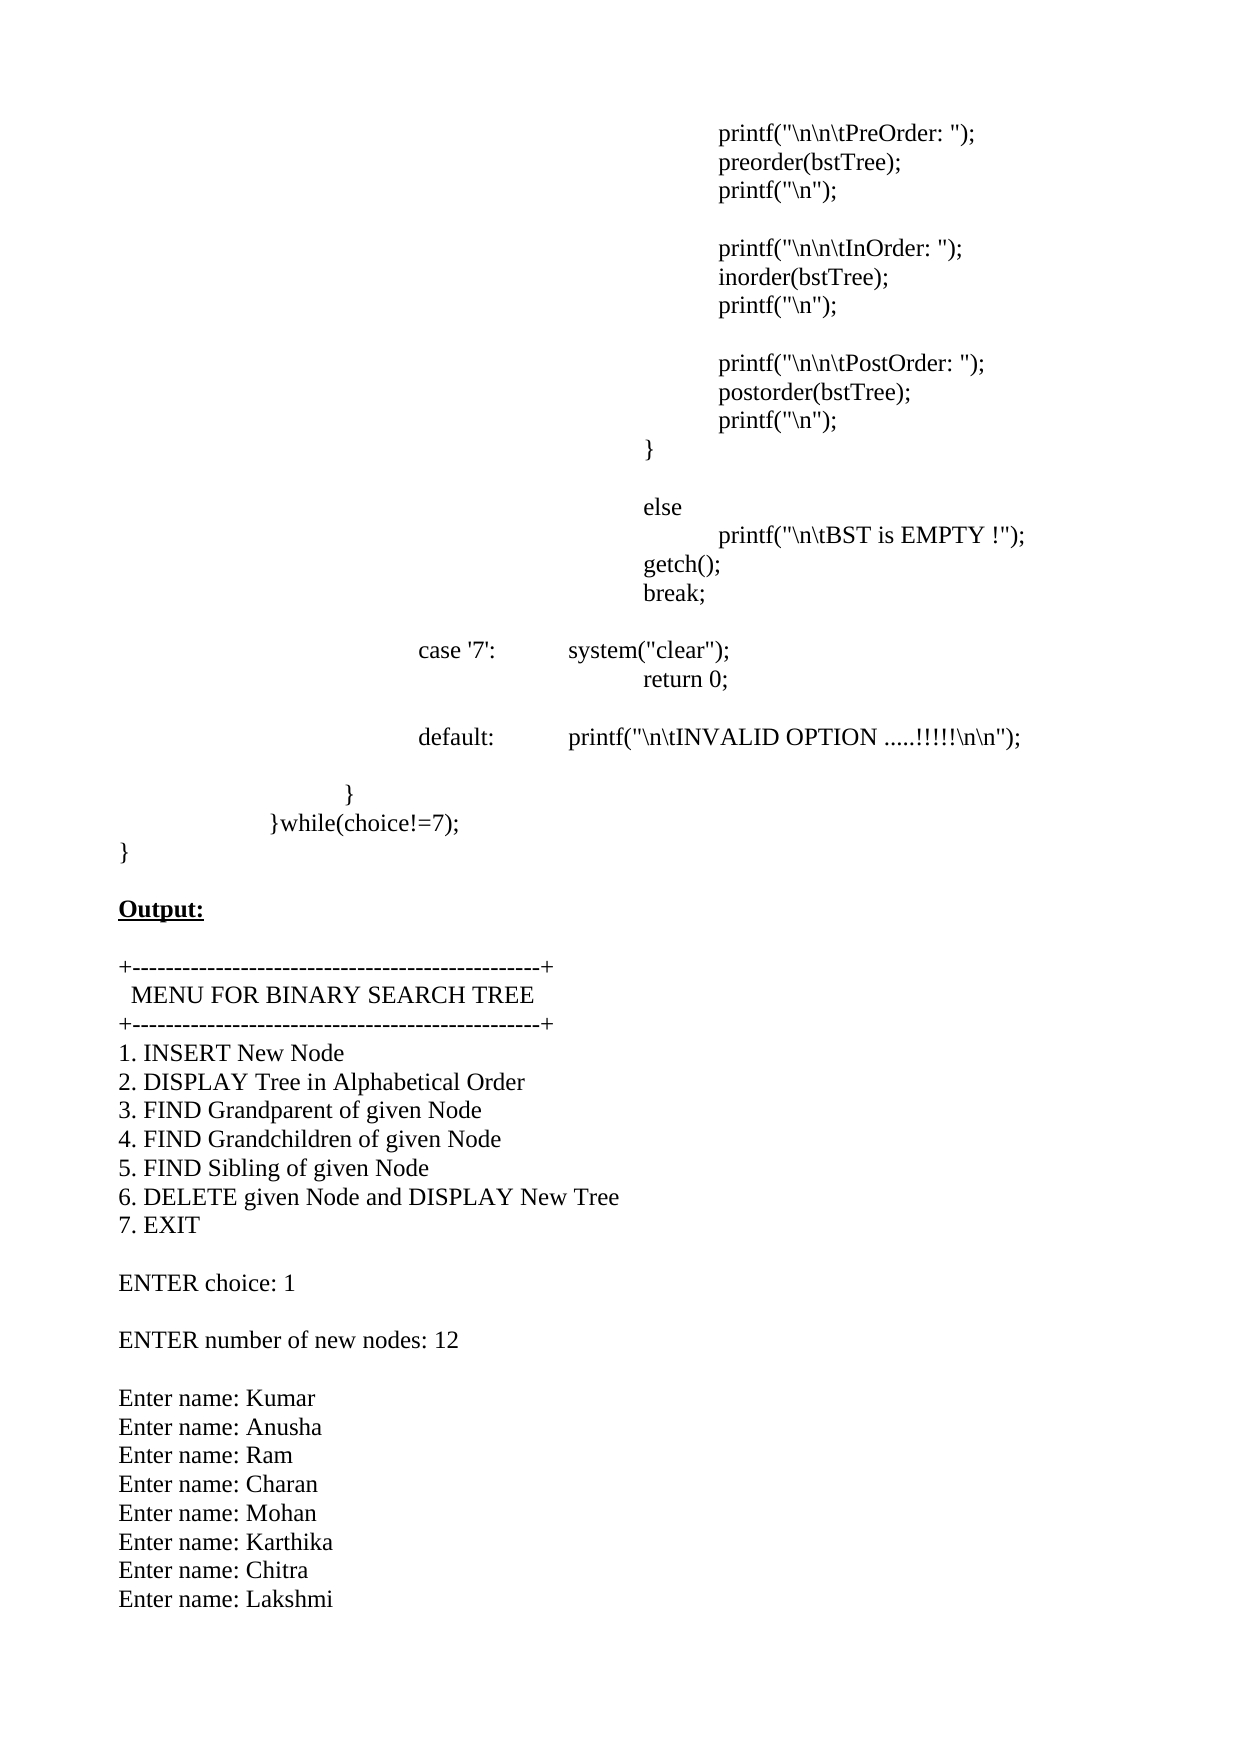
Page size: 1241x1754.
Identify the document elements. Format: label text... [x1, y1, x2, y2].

text inorder(bstTree); [118, 262, 1122, 291]
text ENTER choice: 1 [118, 1239, 1122, 1297]
text case '7': system("clear"); [118, 636, 1122, 664]
text else [118, 492, 1122, 521]
text printf("\n\n\tPreOrder: "); [118, 118, 1122, 147]
text MENU FOR BINARY SEARCH TREE +-------------------------------------------------+ 1. INSERT New Node 2. DISPLAY Tree in Alphabetical Order 3. FIND Grandparent of given Node 4. FIND Grandchildren of given Node 5. FIND Sibling of given Node 6. DELETE given Node and DISPLAY New Tree 7. EXIT [118, 981, 1122, 1239]
text break; [118, 578, 1122, 607]
text ENTER number of new nodes: 12 [118, 1297, 1122, 1354]
text printf("\n\n\tPostOrder: "); [118, 348, 1122, 377]
text preorder(bstTree); [118, 147, 1122, 176]
text printf("\n"); [118, 291, 1122, 319]
text +-------------------------------------------------+ [118, 952, 1122, 981]
text Output: [118, 894, 1122, 923]
text } [118, 837, 1122, 866]
text } [118, 779, 1122, 808]
text getch(); [118, 549, 1122, 578]
text postorder(bstTree); [118, 377, 1122, 406]
text }while(choice!=7); [118, 808, 1122, 837]
text return 0; [118, 664, 1122, 693]
text } [118, 434, 1122, 463]
text printf("\n\tBST is EMPTY !"); [118, 521, 1122, 549]
text printf("\n"); [118, 176, 1122, 204]
text printf("\n"); [118, 406, 1122, 434]
text Enter name: Kumar Enter name: Anusha Enter name: Ram Enter name: Charan Enter name: Mohan Enter name: Karthika Enter name: Chitra Enter name: Lakshmi [118, 1354, 1122, 1613]
text default: printf("\n\tINVALID OPTION .....!!!!!\n\n"); [118, 722, 1122, 751]
text printf("\n\n\tInOrder: "); [118, 233, 1122, 262]
